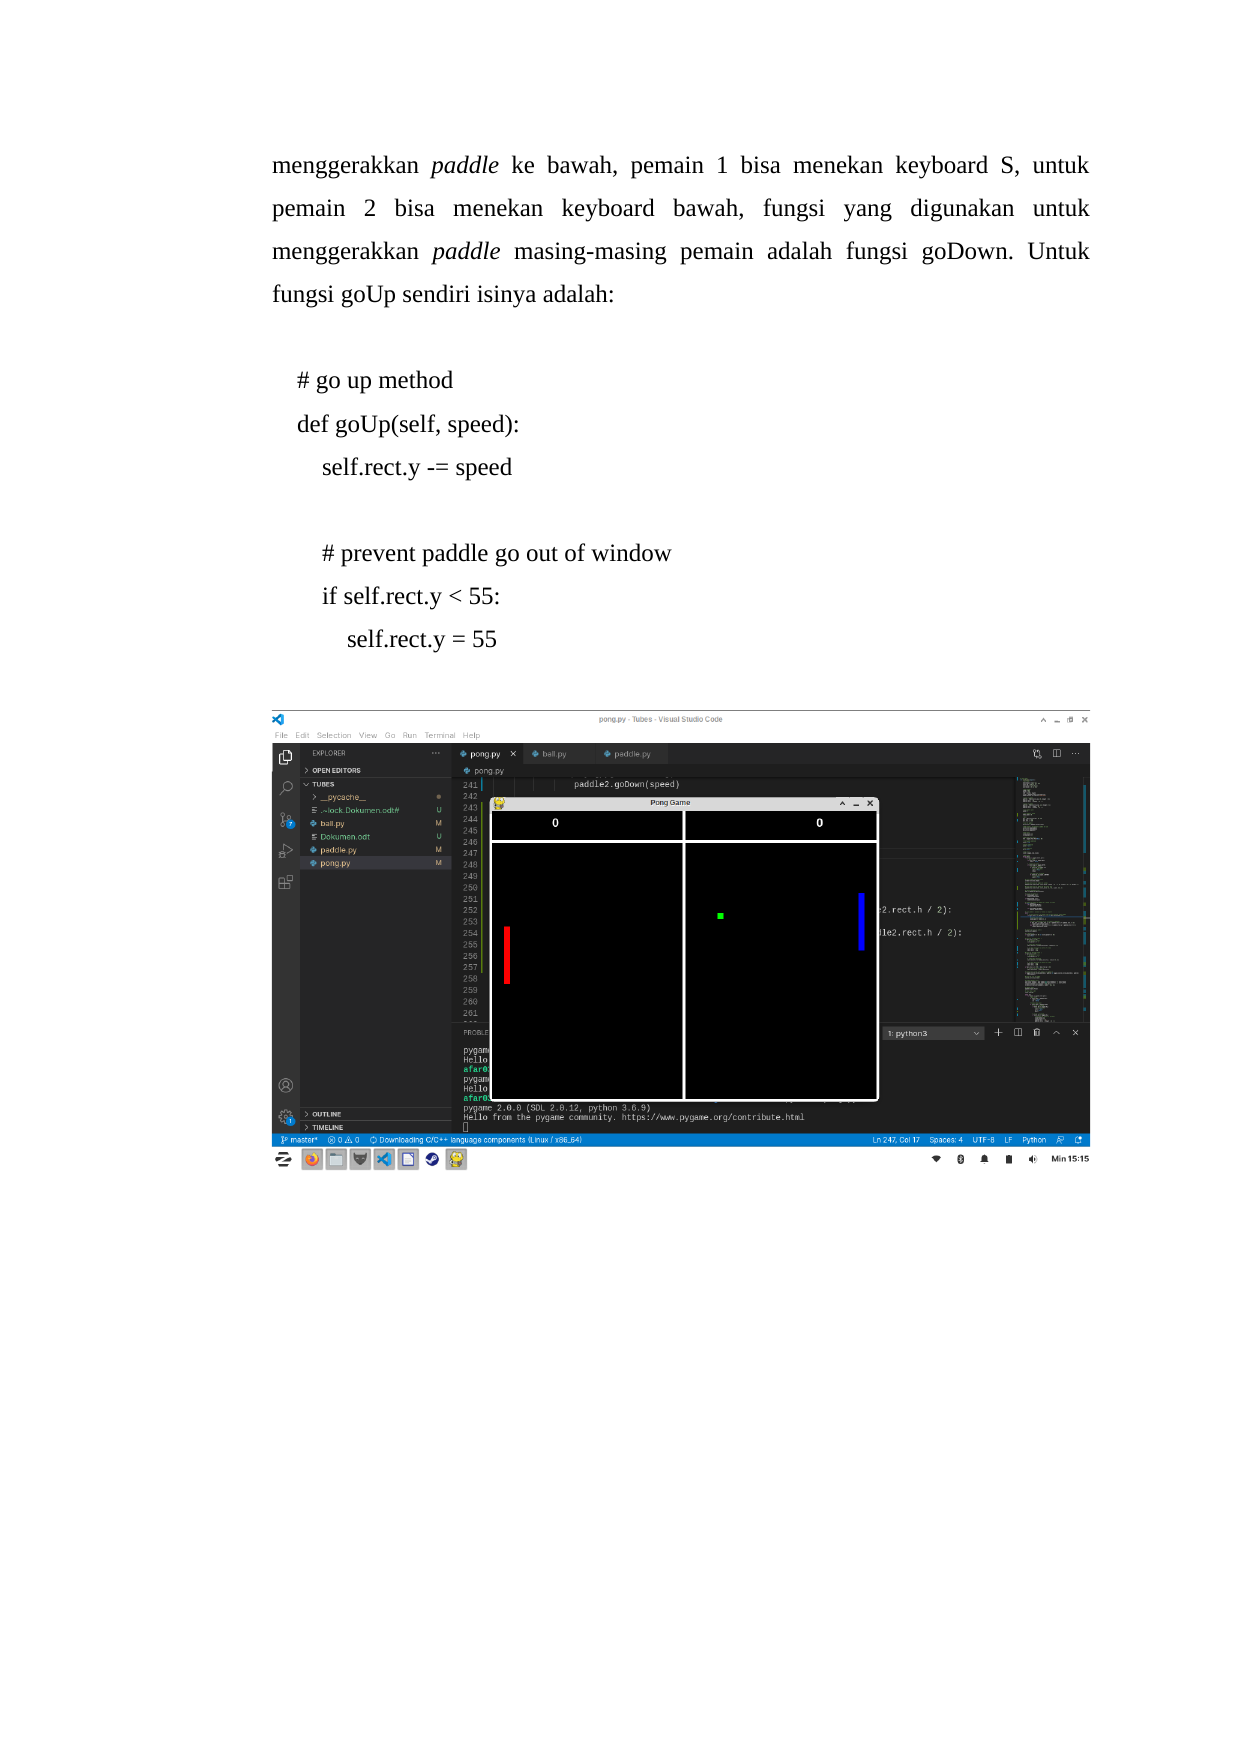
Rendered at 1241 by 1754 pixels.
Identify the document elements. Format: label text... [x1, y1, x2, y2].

list self.rect.y = 55 [272, 624, 1090, 653]
list menggerakkan paddle ke bawah, pemain 1 bisa menekan keyboard S, untuk pemain 2 bisa menekan keyboard bawah, fungsi yang digunakan untuk menggerakkan paddle masing-masing pemain adalah fungsi goDown. Untuk fungsi goUp sendiri isinya adalah: [272, 150, 1090, 308]
list if self.rect.y < 55: [272, 581, 1090, 610]
list self.rect.y -= speed [272, 452, 1090, 481]
list def goUp(self, speed): [272, 409, 1090, 437]
list # go up method [272, 366, 1090, 394]
list # prevent paddle go out of window [272, 538, 1090, 567]
picture [271, 710, 1091, 1171]
